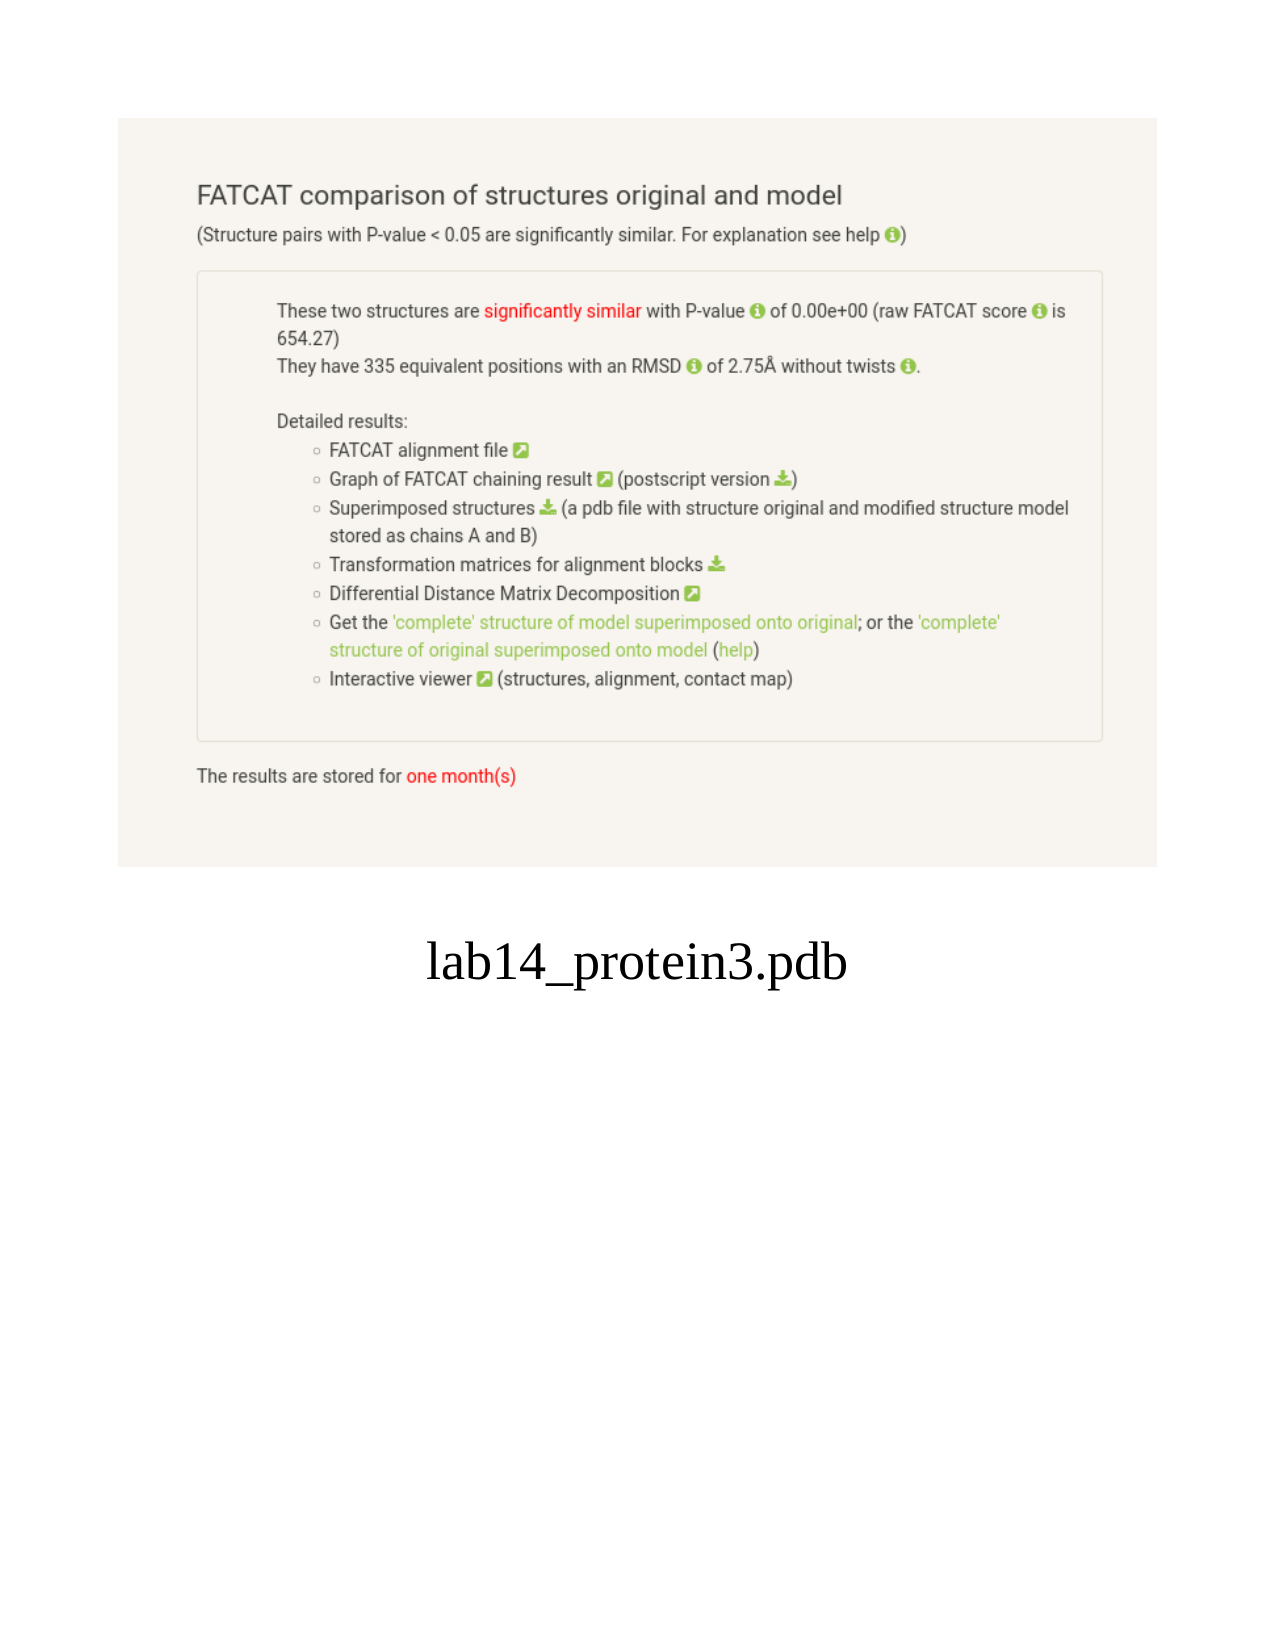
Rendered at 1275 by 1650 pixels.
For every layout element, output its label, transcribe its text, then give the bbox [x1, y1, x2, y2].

picture [118, 118, 1157, 867]
text lab14_protein3.pdb [118, 929, 1157, 991]
